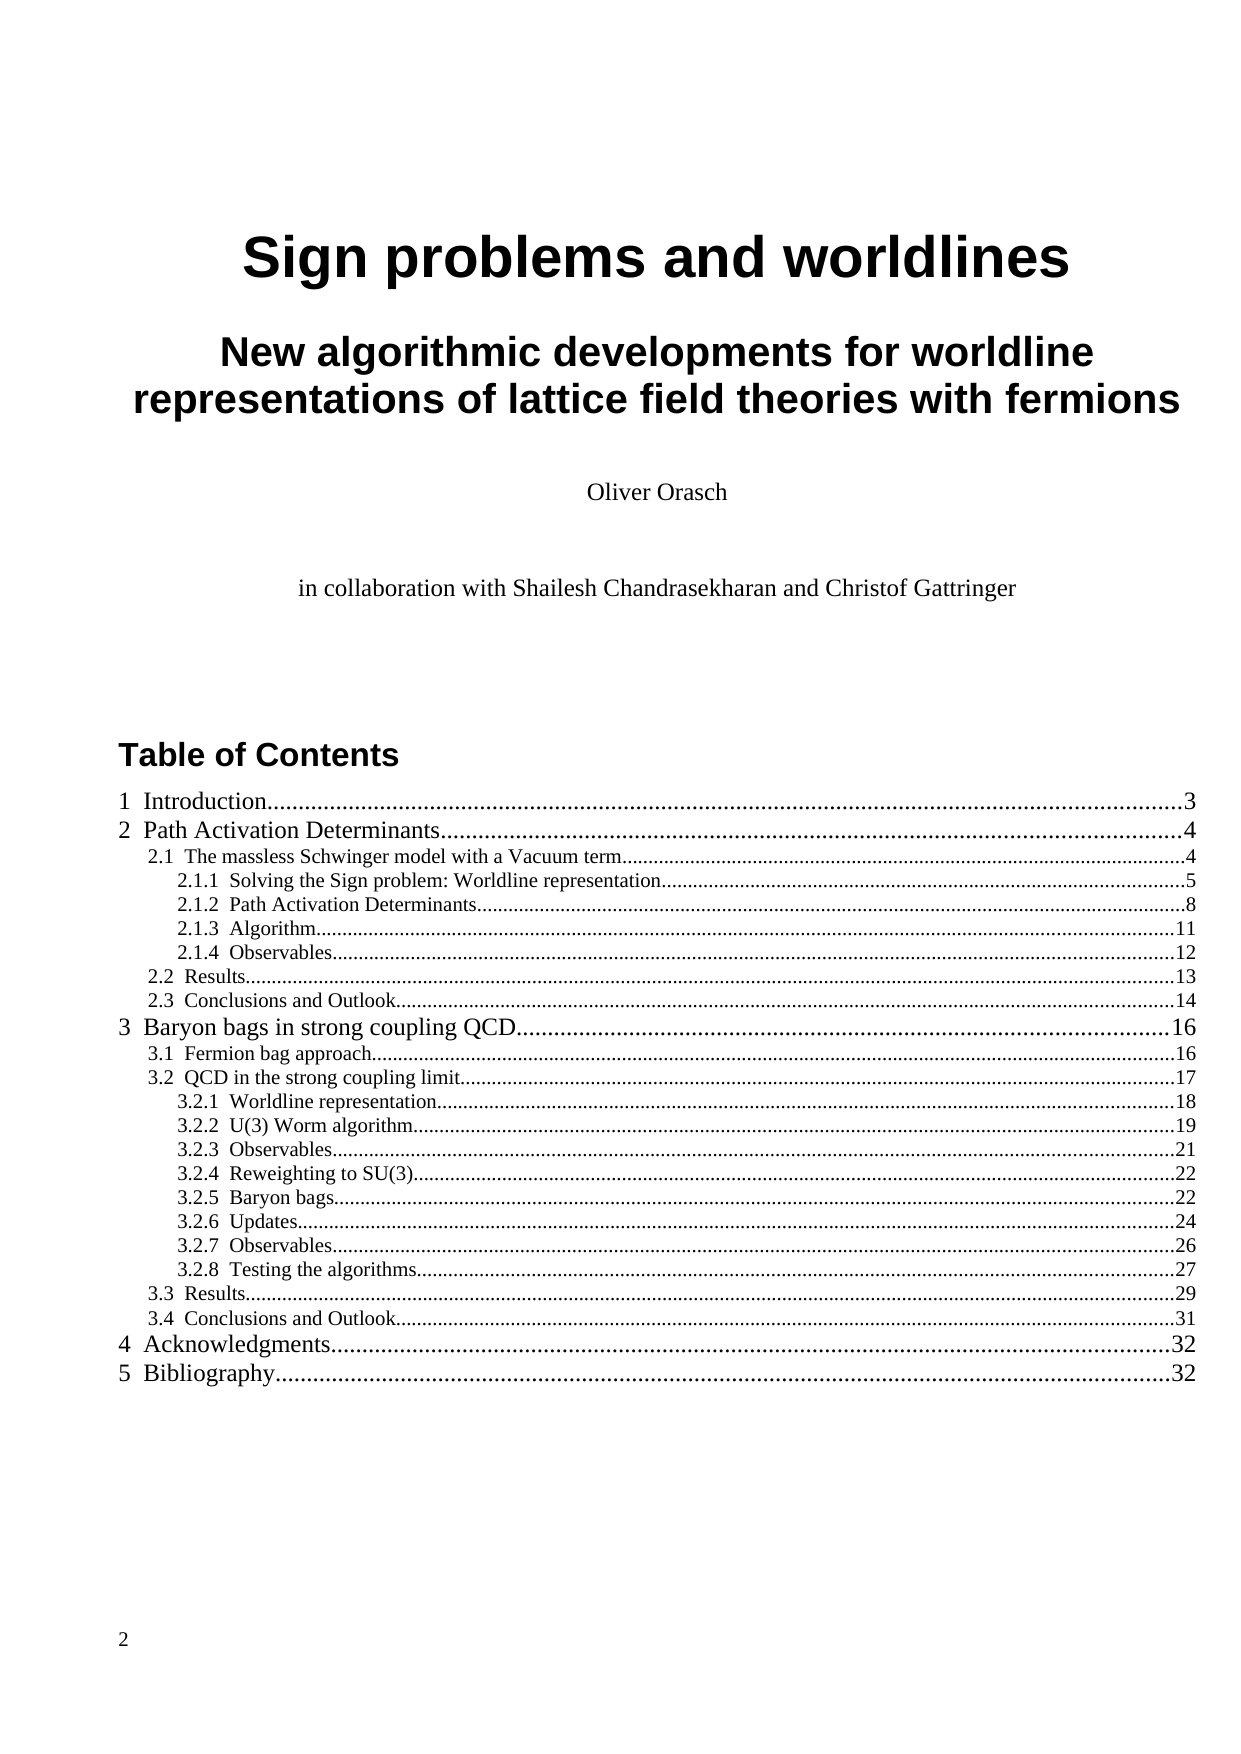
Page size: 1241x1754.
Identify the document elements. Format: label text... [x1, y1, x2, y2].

text 3.2.3 Observables 21 [177, 1137, 1196, 1161]
text 2.1 The massless Schwinger model with a Vacuum term 4 [148, 843, 1196, 868]
text 3.1 Fermion bag approach 16 [148, 1041, 1196, 1065]
text 3.2.5 Baryon bags 22 [177, 1185, 1196, 1209]
text 2.1.1 Solving the Sign problem: Worldline representation 5 [177, 868, 1196, 892]
text 2 Path Activation Determinants 4 [118, 815, 1196, 843]
text 3.2.6 Updates 24 [177, 1209, 1196, 1233]
text 2.1.3 Algorithm 11 [177, 916, 1196, 940]
text 3.2 QCD in the strong coupling limit 17 [148, 1065, 1196, 1089]
subtitle Table of Contents [118, 735, 1196, 773]
text 3.2.1 Worldline representation 18 [177, 1089, 1196, 1113]
text 3.2.2 U(3) Worm algorithm 19 [177, 1113, 1196, 1137]
text 1 Introduction 3 [118, 786, 1196, 815]
text Oliver Orasch [118, 477, 1196, 506]
text 3.4 Conclusions and Outlook 31 [148, 1305, 1196, 1329]
text 2.3 Conclusions and Outlook 14 [148, 988, 1196, 1012]
text 3 Baryon bags in strong coupling QCD 16 [118, 1012, 1196, 1041]
text 2.1.4 Observables 12 [177, 940, 1196, 964]
text 5 Bibliography 32 [118, 1358, 1196, 1387]
text 3.3 Results 29 [148, 1281, 1196, 1305]
text in collaboration with Shailesh Chandrasekharan and Christof Gattringer [118, 573, 1196, 601]
text 2.2 Results 13 [148, 964, 1196, 988]
text 3.2.7 Observables 26 [177, 1233, 1196, 1257]
text 4 Acknowledgments 32 [118, 1329, 1196, 1358]
text 2.1.2 Path Activation Determinants 8 [177, 892, 1196, 916]
text 3.2.8 Testing the algorithms 27 [177, 1257, 1196, 1281]
text 3.2.4 Reweighting to SU(3) 22 [177, 1161, 1196, 1185]
title New algorithmic developments for worldline representations of lattice field theories with fermions [118, 327, 1196, 423]
title Sign problems and worldlines [118, 222, 1196, 289]
